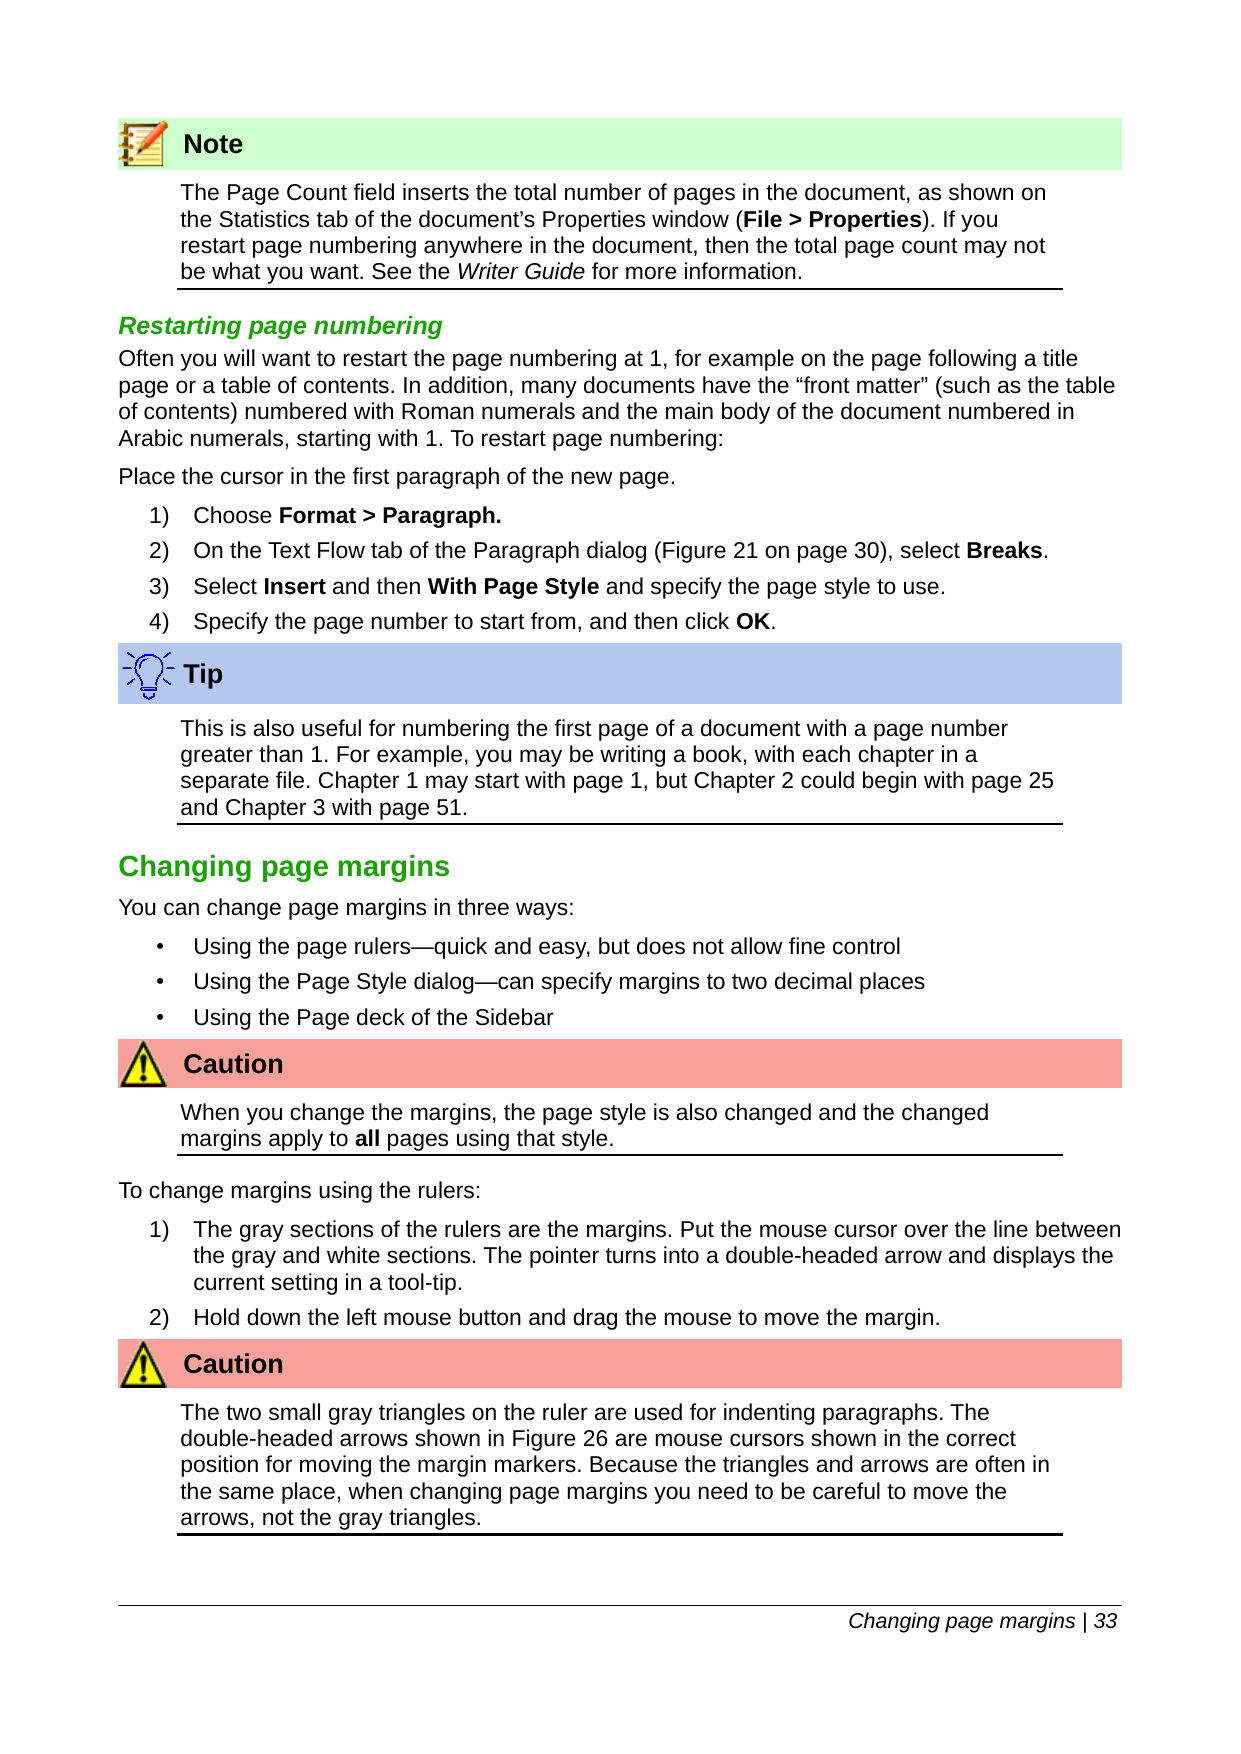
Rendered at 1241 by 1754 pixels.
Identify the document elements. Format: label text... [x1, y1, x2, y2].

subtitle Note [118, 118, 1122, 170]
text To change margins using the rulers: [118, 1177, 1122, 1204]
list Using the Page deck of the Sidebar [156, 1003, 1122, 1030]
text Place the cursor in the first paragraph of the new page. [118, 463, 1122, 490]
picture [119, 644, 179, 704]
list Using the page rulers—quick and easy, but does not allow fine control [156, 933, 1122, 959]
list Choose Format > Paragraph. [169, 502, 1122, 528]
list Using the Page Style dialog—can specify margins to two decimal places [156, 968, 1122, 994]
subtitle Restarting page numbering [118, 311, 1122, 339]
subtitle Caution [167, 1339, 1122, 1388]
subtitle Changing page margins [118, 849, 1122, 882]
text The Page Count field inserts the total number of pages in the document, as shown on the Statistics tab of the document’s Properties window (File > Properties). If you restart page numbering anywhere in the document, then the total page count may not be what you want. See the Writer Guide for more information. [177, 176, 1063, 288]
list Select Insert and then With Page Style and specify the page style to use. [169, 573, 1122, 599]
picture [119, 119, 170, 170]
text Often you will want to restart the page numbering at 1, for example on the page following a title page or a table of contents. In addition, many documents have the “front matter” (such as the table of contents) numbered with Roman numerals and the main body of the document numbered in Arabic numerals, starting with 1. To restart page numbering: [118, 345, 1122, 451]
text The two small gray triangles on the ruler are used for indenting paragraphs. The double-headed arrows shown in Figure 26 are mouse cursors shown in the correct position for moving the margin markers. Because the triangles and arrows are often in the same place, when changing page margins you need to be careful to move the arrows, not the gray triangles. [177, 1396, 1063, 1533]
list You can change page margins in three ways: [118, 894, 1122, 921]
list Hold down the left mouse button and drag the mouse to move the margin. [169, 1304, 1122, 1330]
text When you change the margins, the page style is also changed and the changed margins apply to all pages using that style. [177, 1096, 1063, 1154]
text This is also useful for numbering the first page of a document with a page number greater than 1. For example, you may be writing a book, with each chapter in a separate file. Chapter 1 may start with page 1, but Chapter 2 could begin with page 25 and Chapter 3 with page 51. [177, 712, 1063, 823]
subtitle Caution [118, 1039, 1122, 1088]
picture [119, 1339, 167, 1388]
subtitle Tip [118, 643, 1122, 704]
list Specify the page number to start from, and then click OK. [169, 608, 1122, 634]
list The gray sections of the rulers are the margins. Put the mouse cursor over the line between the gray and white sections. The pointer turns into a double-headed arrow and displays the current setting in a tool-tip. [169, 1216, 1122, 1295]
picture [119, 1039, 167, 1087]
list On the Text Flow tab of the Paragraph dialog (Figure 21 on page 30), select Breaks. [169, 537, 1122, 564]
